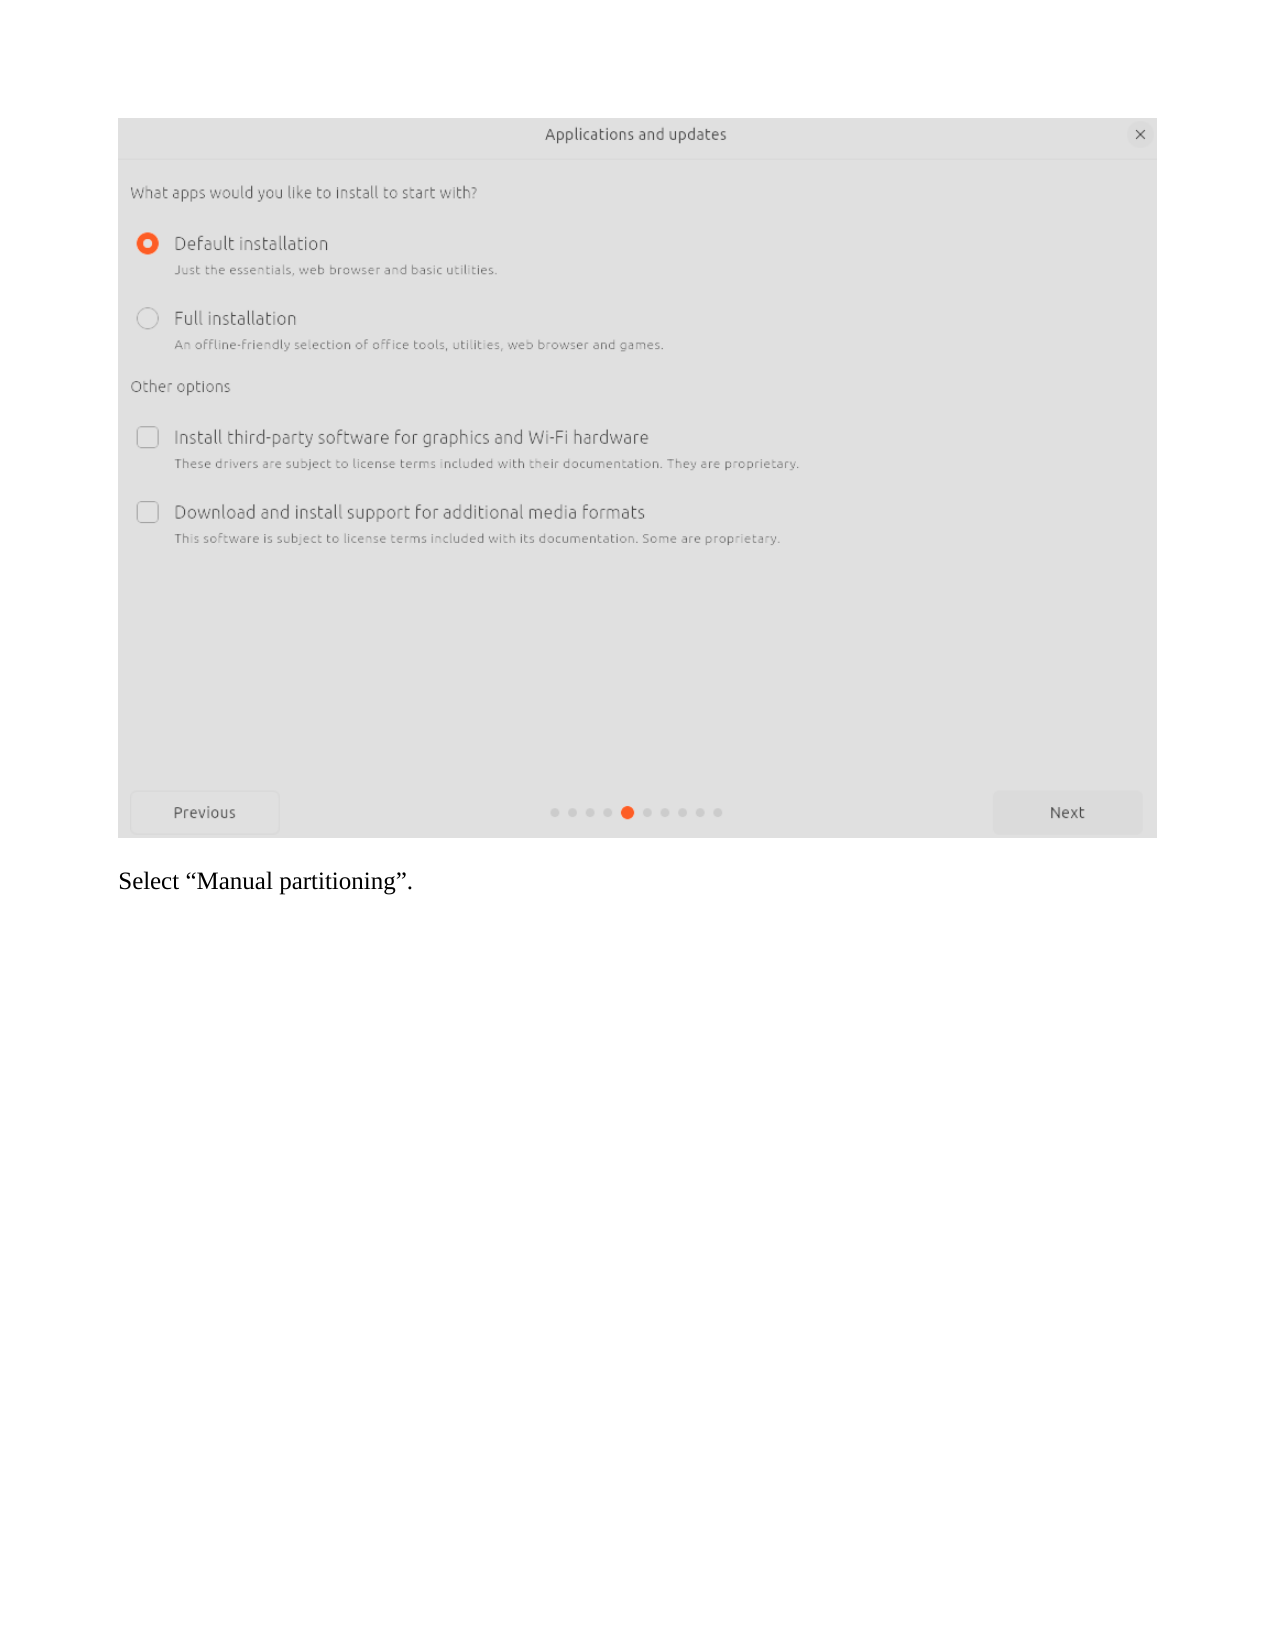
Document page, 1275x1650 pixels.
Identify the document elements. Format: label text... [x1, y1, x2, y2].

text Select “Manual partitioning”. [118, 866, 1157, 895]
picture [118, 118, 1157, 838]
